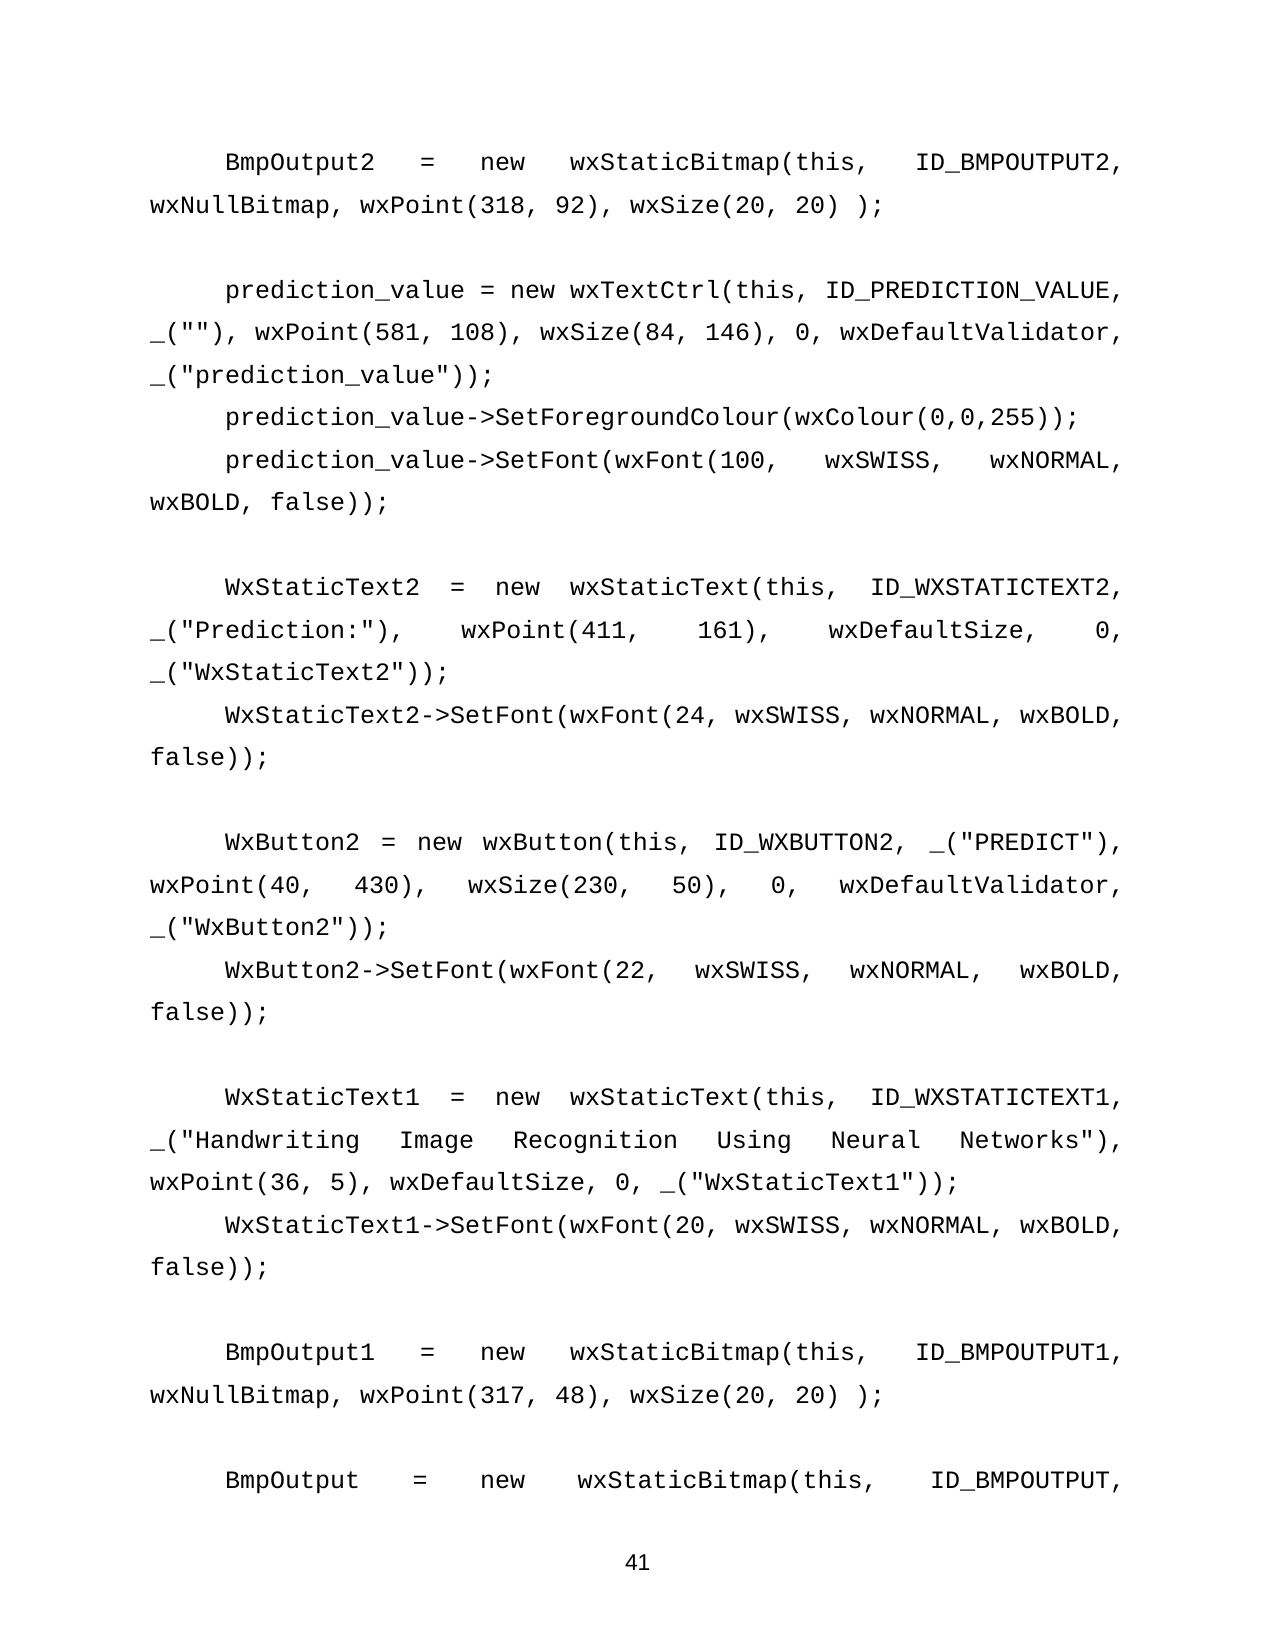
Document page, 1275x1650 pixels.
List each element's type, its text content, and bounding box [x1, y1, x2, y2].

text WxStaticText1->SetFont(wxFont(20, wxSWISS, wxNORMAL, wxBOLD, false)); [150, 1212, 1125, 1283]
text prediction_value->SetFont(wxFont(100, wxSWISS, wxNORMAL, wxBOLD, false)); [150, 447, 1125, 518]
text WxButton2->SetFont(wxFont(22, wxSWISS, wxNORMAL, wxBOLD, false)); [150, 957, 1125, 1028]
text WxStaticText2 = new wxStaticText(this, ID_WXSTATICTEXT2, _("Prediction:"), wxPoint(411, 161), wxDefaultSize, 0, _("WxStaticText2")); [150, 575, 1125, 688]
text prediction_value = new wxTextCtrl(this, ID_PREDICTION_VALUE, _(""), wxPoint(581, 108), wxSize(84, 146), 0, wxDefaultValidator, _("prediction_value")); [150, 277, 1125, 391]
text BmpOutput2 = new wxStaticBitmap(this, ID_BMPOUTPUT2, wxNullBitmap, wxPoint(318, 92), wxSize(20, 20) ); [150, 150, 1125, 221]
text WxStaticText2->SetFont(wxFont(24, wxSWISS, wxNORMAL, wxBOLD, false)); [150, 702, 1125, 773]
text prediction_value->SetForegroundColour(wxColour(0,0,255)); [150, 405, 1125, 433]
text BmpOutput1 = new wxStaticBitmap(this, ID_BMPOUTPUT1, wxNullBitmap, wxPoint(317, 48), wxSize(20, 20) ); [150, 1340, 1125, 1411]
text WxStaticText1 = new wxStaticText(this, ID_WXSTATICTEXT1, _("Handwriting Image Recognition Using Neural Networks"), wxPoint(36, 5), wxDefaultSize, 0, _("WxStaticText1")); [150, 1085, 1125, 1198]
text WxButton2 = new wxButton(this, ID_WXBUTTON2, _("PREDICT"), wxPoint(40, 430), wxSize(230, 50), 0, wxDefaultValidator, _("WxButton2")); [150, 830, 1125, 943]
text BmpOutput = new wxStaticBitmap(this, ID_BMPOUTPUT, [150, 1467, 1125, 1496]
